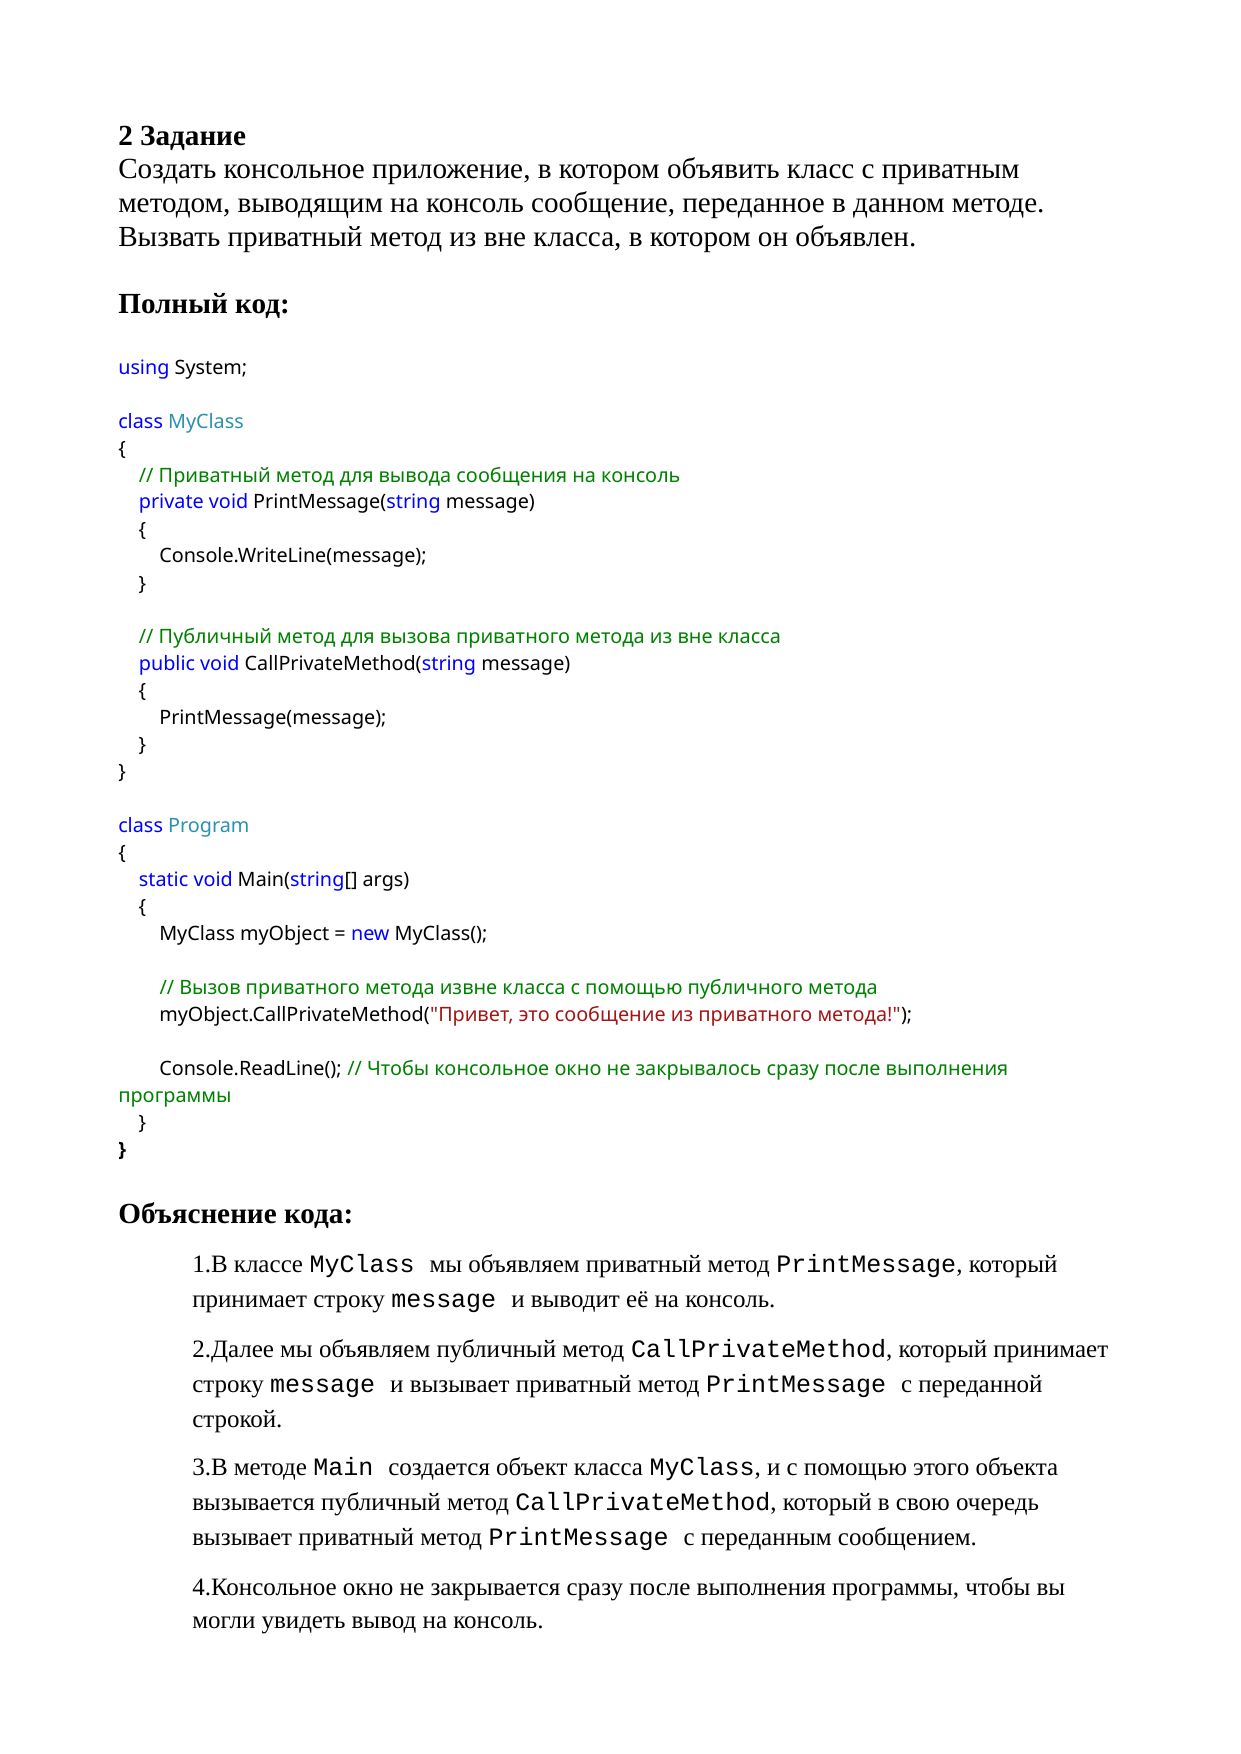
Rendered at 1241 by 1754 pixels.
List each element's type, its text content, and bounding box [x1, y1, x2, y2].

text } [118, 1135, 1122, 1162]
text using System; [118, 353, 1122, 380]
text } [118, 569, 1122, 596]
text MyClass myObject = new MyClass(); [118, 919, 1122, 946]
text Создать консольное приложение, в котором объявить класс с приватным методом, выводящим на консоль сообщение, переданное в данном методе. Вызвать приватный метод из вне класса, в котором он объявлен. [118, 152, 1122, 252]
text myObject.CallPrivateMethod("Привет, это сообщение из приватного метода!"); [118, 1000, 1122, 1027]
text class Program [118, 812, 1122, 838]
text { [118, 677, 1122, 704]
text class MyClass [118, 407, 1122, 434]
text } [118, 731, 1122, 758]
text static void Main(string[] args) [118, 866, 1122, 892]
text Объяснение кода: [118, 1196, 1122, 1229]
list Консольное окно не закрывается сразу после выполнения программы, чтобы вы могли увидеть вывод на консоль. [118, 1572, 1122, 1634]
text { [118, 838, 1122, 866]
text { [118, 515, 1122, 542]
list В классе MyClass мы объявляем приватный метод PrintMessage, который принимает строку message и выводит её на консоль. [118, 1249, 1122, 1315]
text Console.WriteLine(message); [118, 542, 1122, 569]
text private void PrintMessage(string message) [118, 488, 1122, 515]
text // Публичный метод для вызова приватного метода из вне класса [118, 623, 1122, 650]
text // Приватный метод для вывода сообщения на консоль [118, 461, 1122, 488]
text 2 Задание [118, 118, 1122, 152]
text Console.ReadLine(); // Чтобы консольное окно не закрывалось сразу после выполнения программы [118, 1054, 1122, 1108]
text { [118, 892, 1122, 919]
text public void CallPrivateMethod(string message) [118, 650, 1122, 677]
list Далее мы объявляем публичный метод CallPrivateMethod, который принимает строку message и вызывает приватный метод PrintMessage с переданной строкой. [118, 1334, 1122, 1433]
text { [118, 434, 1122, 461]
text PrintMessage(message); [118, 704, 1122, 731]
text } [118, 758, 1122, 784]
text Полный код: [118, 286, 1122, 319]
list В методе Main создается объект класса MyClass, и с помощью этого объекта вызывается публичный метод CallPrivateMethod, который в свою очередь вызывает приватный метод PrintMessage с переданным сообщением. [118, 1452, 1122, 1553]
text // Вызов приватного метода извне класса с помощью публичного метода [118, 973, 1122, 1000]
text } [118, 1108, 1122, 1135]
